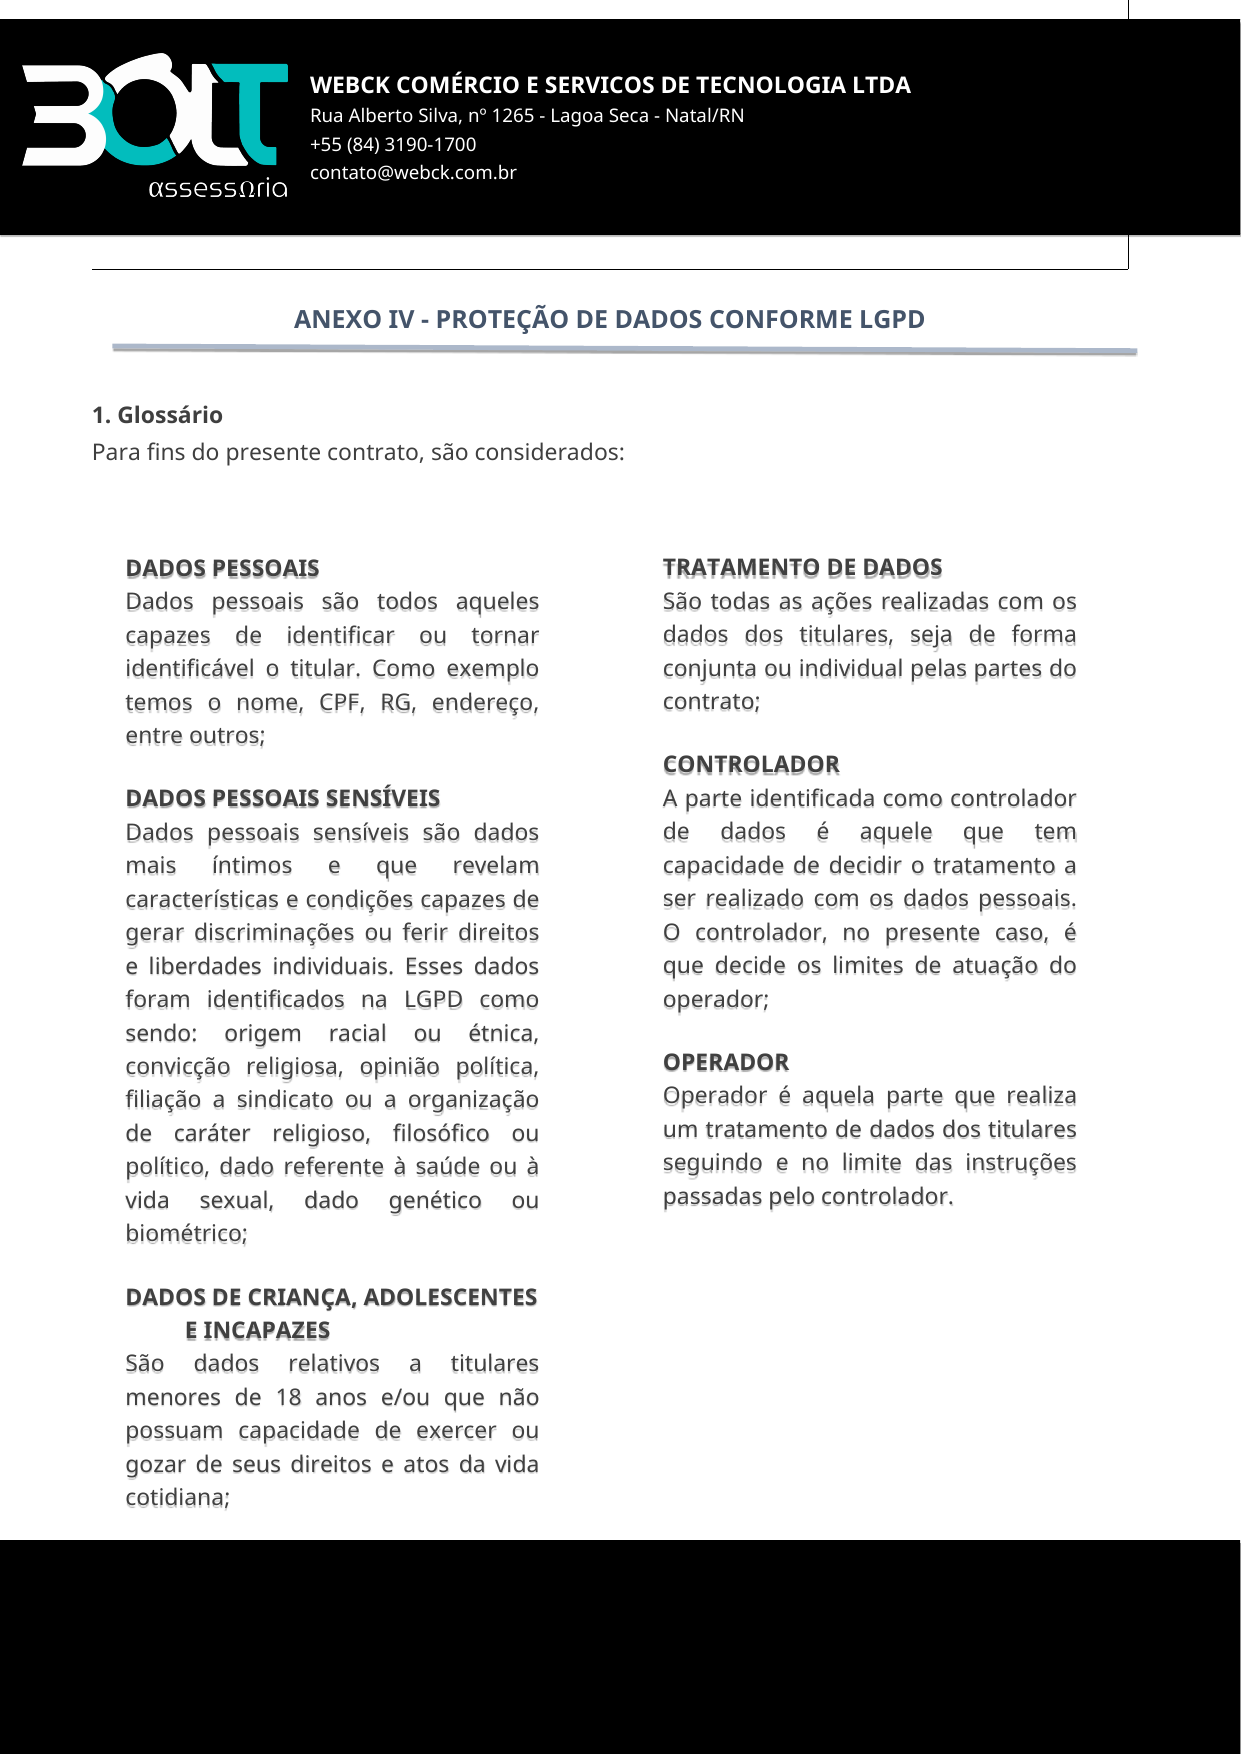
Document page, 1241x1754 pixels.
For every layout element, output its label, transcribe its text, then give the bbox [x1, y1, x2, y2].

text Para fins do presente contrato, são considerados: [92, 435, 1128, 467]
text ANEXO IV - PROTEÇÃO DE DADOS CONFORME LGPD [92, 301, 1128, 336]
text 1. Glossário [92, 399, 1128, 431]
